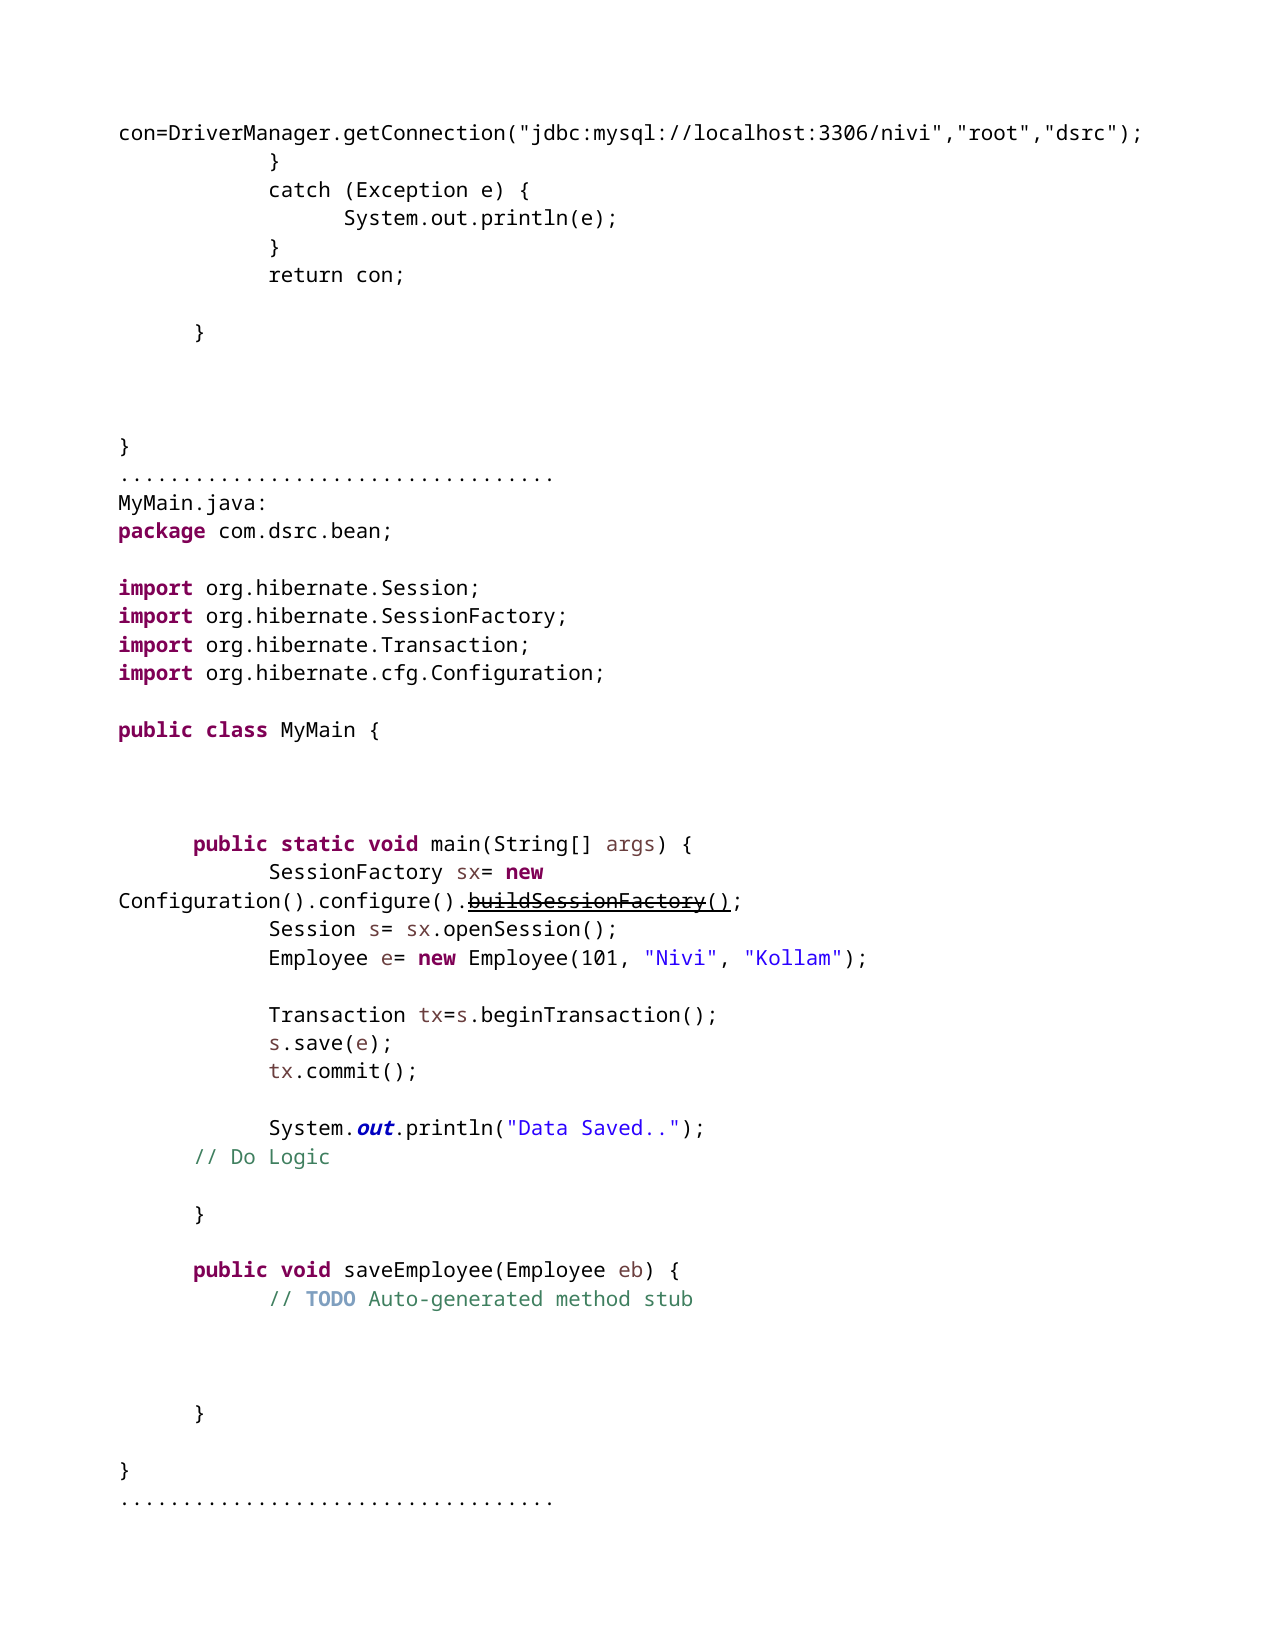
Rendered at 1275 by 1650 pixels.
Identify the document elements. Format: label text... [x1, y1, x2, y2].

text } [118, 1455, 1157, 1483]
text public static void main(String[] args) { [118, 829, 1157, 857]
text import org.hibernate.cfg.Configuration; [118, 658, 1157, 687]
text // TODO Auto-generated method stub [118, 1284, 1157, 1312]
text } [118, 1398, 1157, 1426]
text import org.hibernate.Session; [118, 573, 1157, 602]
text ................................... [118, 459, 1157, 488]
text System.out.println("Data Saved.."); [118, 1113, 1157, 1142]
text SessionFactory sx= new Configuration().configure().buildSessionFactory(); [118, 857, 1157, 914]
text // Do Logic [118, 1142, 1157, 1170]
text System.out.println(e); [118, 203, 1157, 232]
text } [118, 431, 1157, 459]
text } [118, 147, 1157, 175]
text tx.commit(); [118, 1057, 1157, 1085]
text catch (Exception e) { [118, 175, 1157, 203]
text return con; [118, 260, 1157, 289]
text } [118, 1199, 1157, 1227]
text import org.hibernate.Transaction; [118, 630, 1157, 658]
text s.save(e); [118, 1028, 1157, 1057]
text Transaction tx=s.beginTransaction(); [118, 1000, 1157, 1028]
text MyMain.java: [118, 488, 1157, 516]
text public class MyMain { [118, 715, 1157, 744]
text Employee e= new Employee(101, "Nivi", "Kollam"); [118, 943, 1157, 971]
text public void saveEmployee(Employee eb) { [118, 1256, 1157, 1284]
text package com.dsrc.bean; [118, 516, 1157, 545]
text ................................... [118, 1483, 1157, 1512]
text } [118, 232, 1157, 260]
text con=DriverManager.getConnection("jdbc:mysql://localhost:3306/nivi","root","dsrc"); [118, 118, 1157, 147]
text } [118, 317, 1157, 346]
text import org.hibernate.SessionFactory; [118, 602, 1157, 630]
text Session s= sx.openSession(); [118, 914, 1157, 943]
